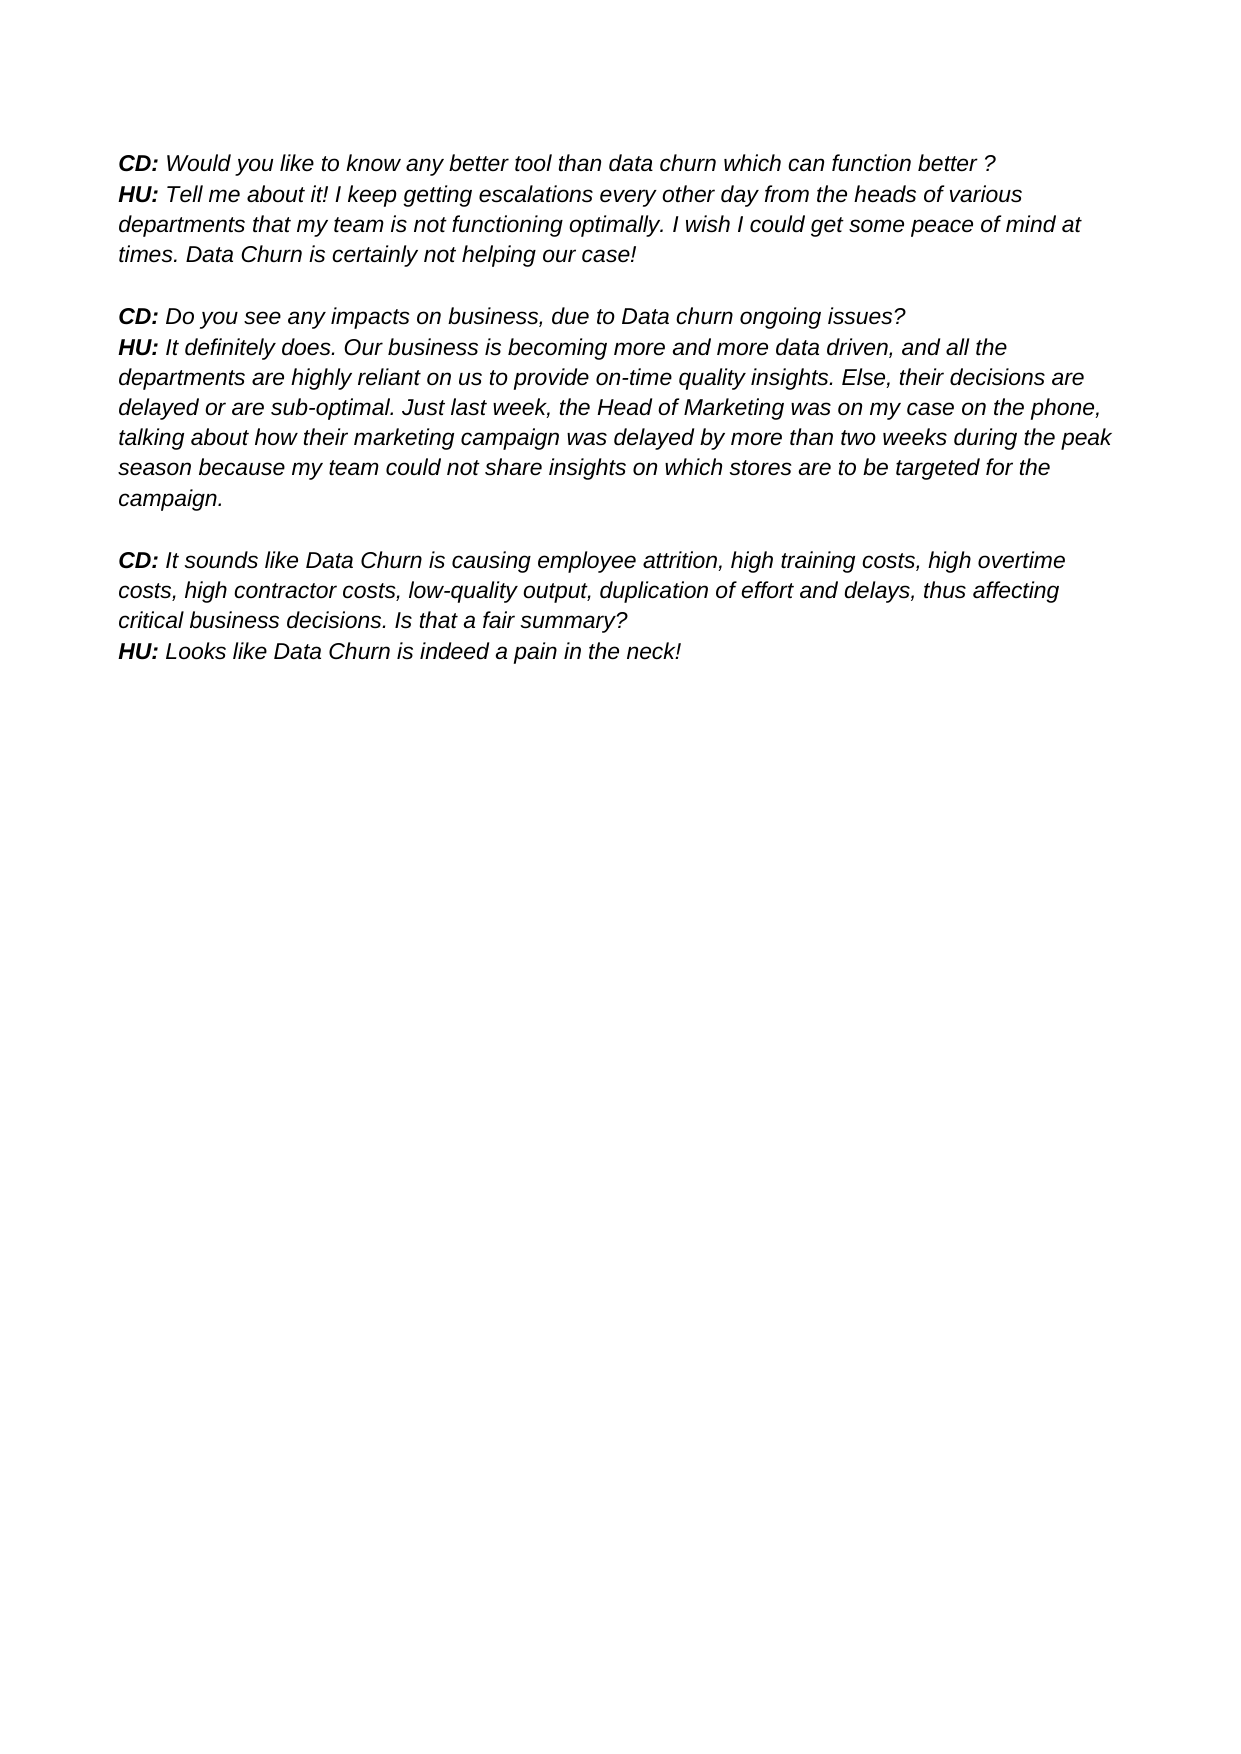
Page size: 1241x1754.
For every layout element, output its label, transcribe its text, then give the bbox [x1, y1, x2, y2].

text HU: Tell me about it! I keep getting escalations every other day from the heads of various departments that my team is not functioning optimally. I wish I could get some peace of mind at times. Data Churn is certainly not helping our case! [118, 181, 1122, 267]
text HU: Looks like Data Churn is indeed a pain in the neck! [118, 638, 1122, 664]
text CD: Would you like to know any better tool than data churn which can function better ? [118, 150, 1122, 177]
text CD: Do you see any impacts on business, due to Data churn ongoing issues? [118, 303, 1122, 330]
text CD: It sounds like Data Churn is causing employee attrition, high training costs, high overtime costs, high contractor costs, low-quality output, duplication of effort and delays, thus affecting critical business decisions. Is that a fair summary? [118, 547, 1122, 634]
text HU: It definitely does. Our business is becoming more and more data driven, and all the departments are highly reliant on us to provide on-time quality insights. Else, their decisions are delayed or are sub-optimal. Just last week, the Head of Marketing was on my case on the phone, talking about how their marketing campaign was delayed by more than two weeks during the peak season because my team could not share insights on which stores are to be targeted for the campaign. [118, 333, 1122, 511]
